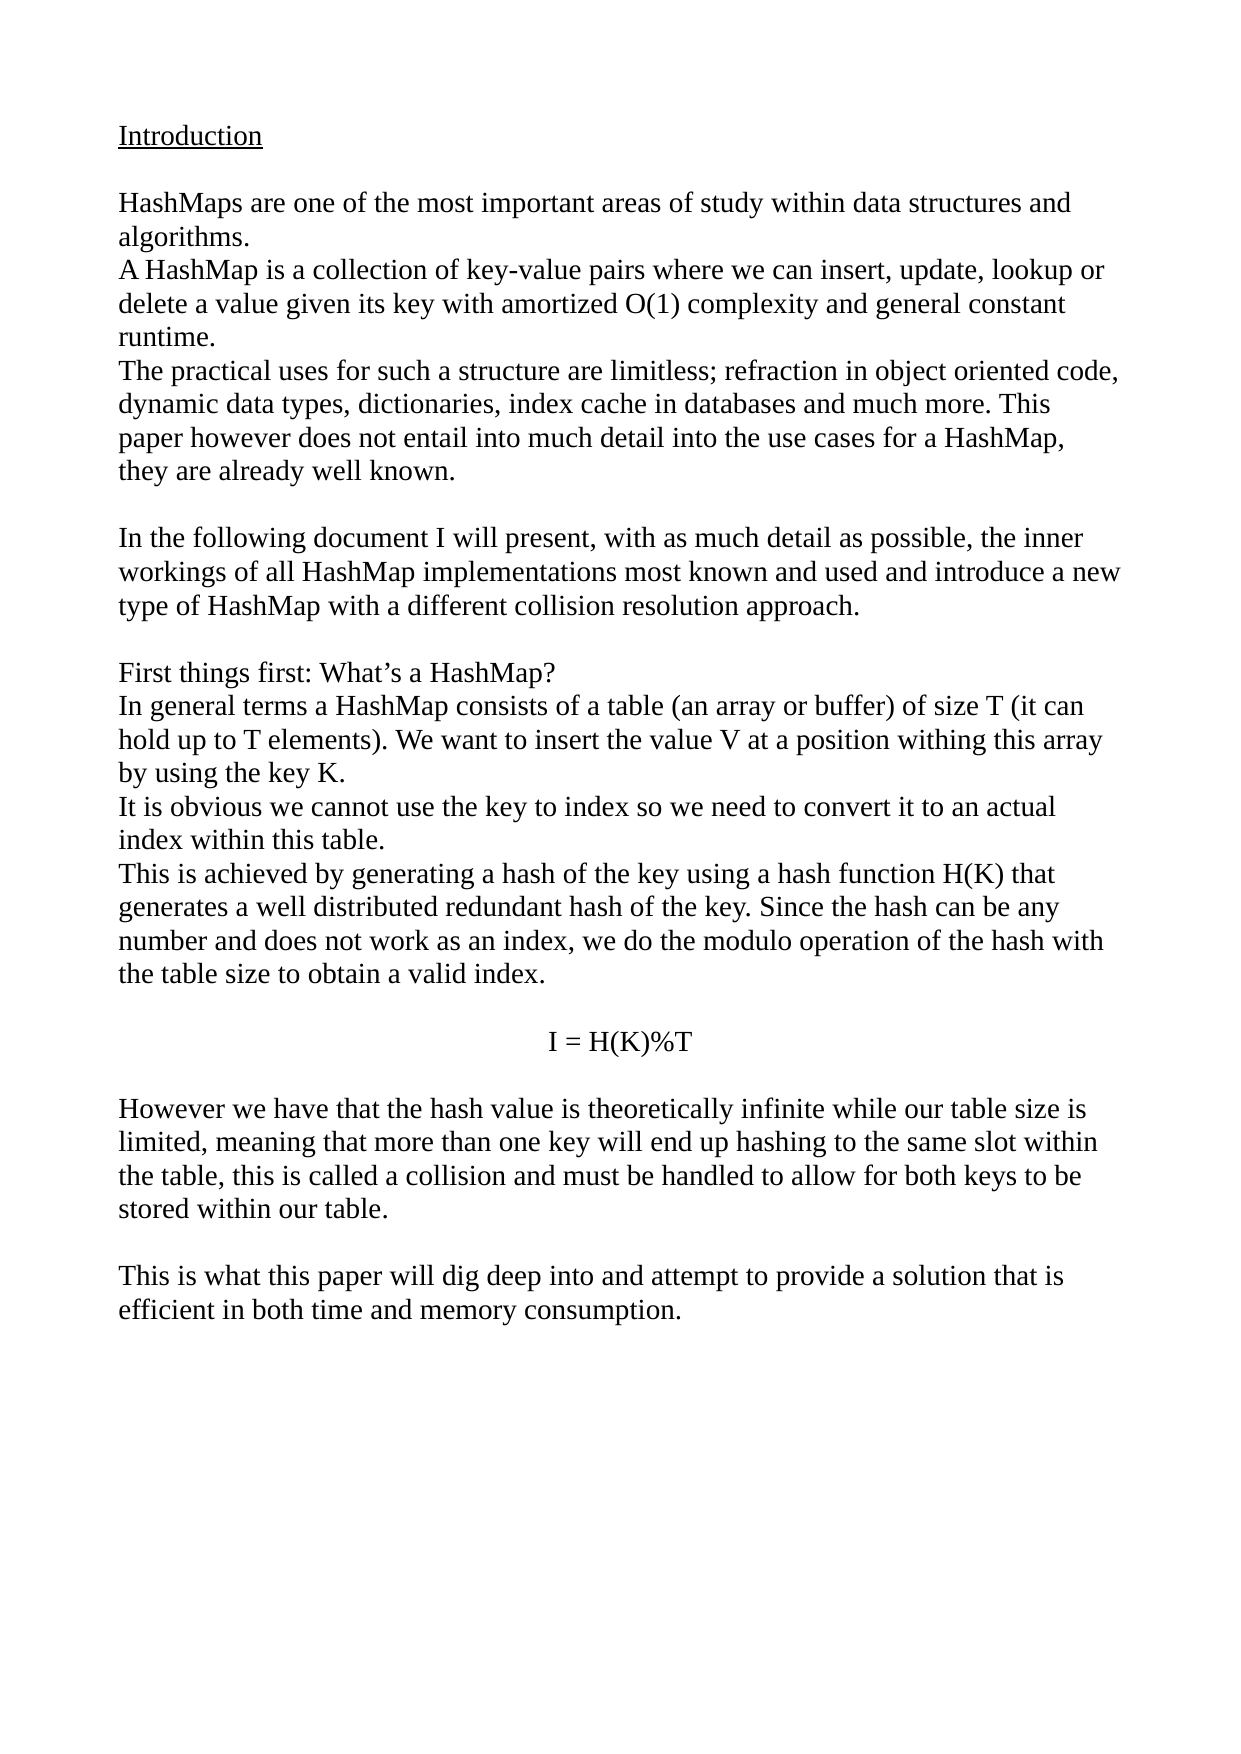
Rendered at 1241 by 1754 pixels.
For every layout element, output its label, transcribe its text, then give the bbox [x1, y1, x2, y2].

text It is obvious we cannot use the key to index so we need to convert it to an actual index within this table. [118, 789, 1122, 856]
text HashMaps are one of the most important areas of study within data structures and algorithms. [118, 185, 1122, 252]
text The practical uses for such a structure are limitless; refraction in object oriented code, dynamic data types, dictionaries, index cache in databases and much more. This paper however does not entail into much detail into the use cases for a HashMap, they are already well known. [118, 353, 1122, 487]
text I = H(K)%T [118, 1024, 1122, 1057]
text This is what this paper will dig deep into and attempt to provide a solution that is efficient in both time and memory consumption. [118, 1258, 1122, 1326]
text Introduction [118, 118, 1122, 152]
text A HashMap is a collection of key-value pairs where we can insert, update, lookup or delete a value given its key with amortized O(1) complexity and general constant runtime. [118, 252, 1122, 353]
text This is achieved by generating a hash of the key using a hash function H(K) that generates a well distributed redundant hash of the key. Since the hash can be any number and does not work as an index, we do the modulo operation of the hash with the table size to obtain a valid index. [118, 856, 1122, 990]
text In general terms a HashMap consists of a table (an array or buffer) of size T (it can hold up to T elements). We want to insert the value V at a position withing this array by using the key K. [118, 688, 1122, 789]
text However we have that the hash value is theoretically infinite while our table size is limited, meaning that more than one key will end up hashing to the same slot within the table, this is called a collision and must be handled to allow for both keys to be stored within our table. [118, 1091, 1122, 1225]
text In the following document I will present, with as much detail as possible, the inner workings of all HashMap implementations most known and used and introduce a new type of HashMap with a different collision resolution approach. [118, 521, 1122, 621]
text First things first: What’s a HashMap? [118, 655, 1122, 688]
